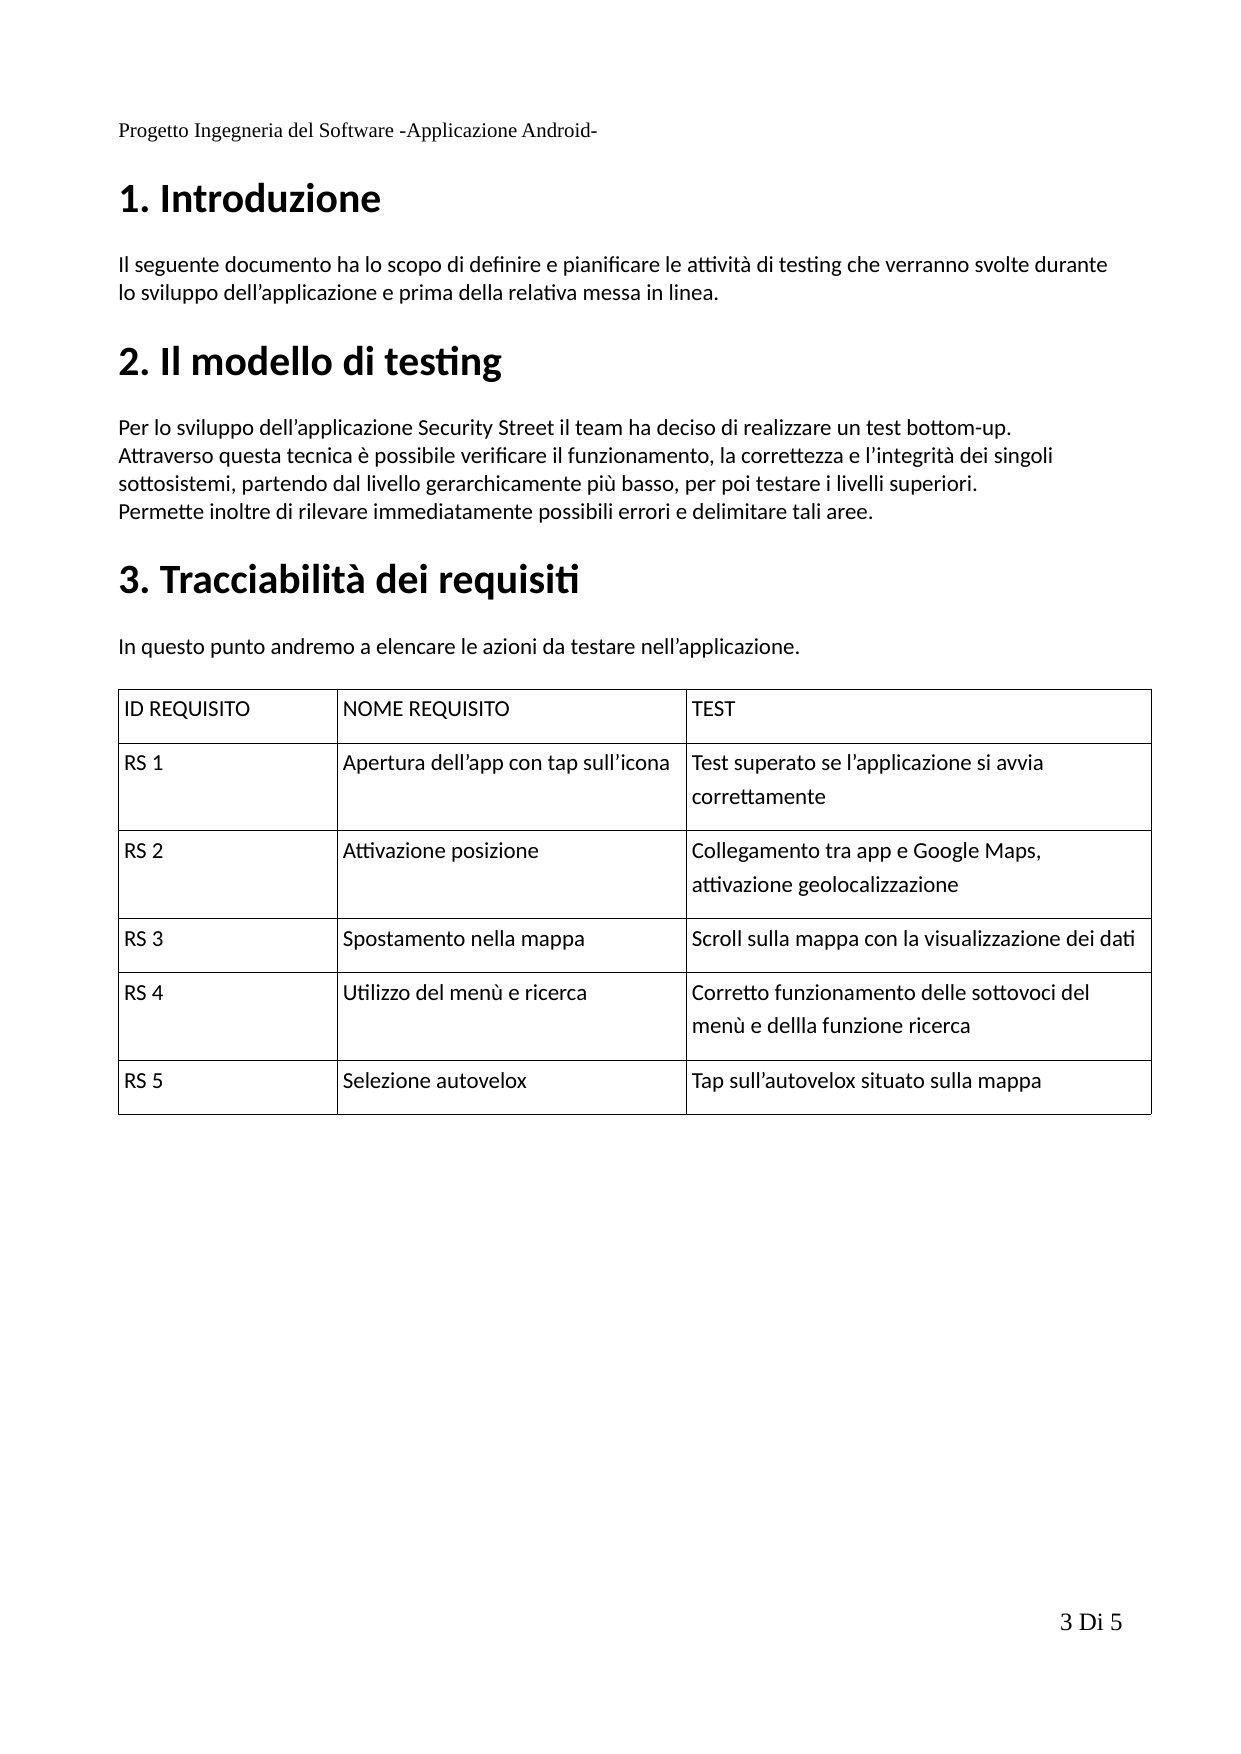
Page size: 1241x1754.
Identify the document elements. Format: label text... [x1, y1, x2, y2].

table_cell RS 1 [119, 744, 337, 830]
subtitle 3. Tracciabilità dei requisiti [118, 553, 1122, 604]
table_cell Apertura dell’app con tap sull’icona [338, 744, 686, 830]
table_cell Selezione autovelox [338, 1061, 686, 1114]
table_cell RS 5 [119, 1061, 337, 1114]
table_cell RS 2 [119, 831, 337, 918]
table_cell Collegamento tra app e Google Maps, attivazione geolocalizzazione [687, 831, 1151, 918]
text Attraverso questa tecnica è possibile verificare il funzionamento, la correttezza e l’integrità dei singoli sottosistemi, partendo dal livello gerarchicamente più basso, per poi testare i livelli superiori. [118, 441, 1122, 497]
table_header ID REQUISITO [119, 690, 337, 743]
text Il seguente documento ha lo scopo di definire e pianificare le attività di testing che verranno svolte durante lo sviluppo dell’applicazione e prima della relativa messa in linea. [118, 251, 1122, 307]
text Permette inoltre di rilevare immediatamente possibili errori e delimitare tali aree. [118, 497, 1122, 526]
table_cell Utilizzo del menù e ricerca [338, 973, 686, 1060]
table_header NOME REQUISITO [338, 690, 686, 743]
subtitle 1. Introduzione [118, 172, 1122, 222]
table_cell Spostamento nella mappa [338, 919, 686, 972]
text Per lo sviluppo dell’applicazione Security Street il team ha deciso di realizzare un test bottom-up. [118, 413, 1122, 441]
table_cell Corretto funzionamento delle sottovoci del menù e dellla funzione ricerca [687, 973, 1151, 1060]
table_cell RS 3 [119, 919, 337, 972]
table_cell Test superato se l’applicazione si avvia correttamente [687, 744, 1151, 830]
table_header TEST [687, 690, 1151, 743]
table_cell Scroll sulla mappa con la visualizzazione dei dati [687, 919, 1151, 972]
text In questo punto andremo a elencare le azioni da testare nell’applicazione. [118, 632, 1122, 660]
table_cell Attivazione posizione [338, 831, 686, 918]
table_cell Tap sull’autovelox situato sulla mappa [687, 1061, 1151, 1114]
subtitle 2. Il modello di testing [118, 334, 1122, 385]
table_cell RS 4 [119, 973, 337, 1060]
